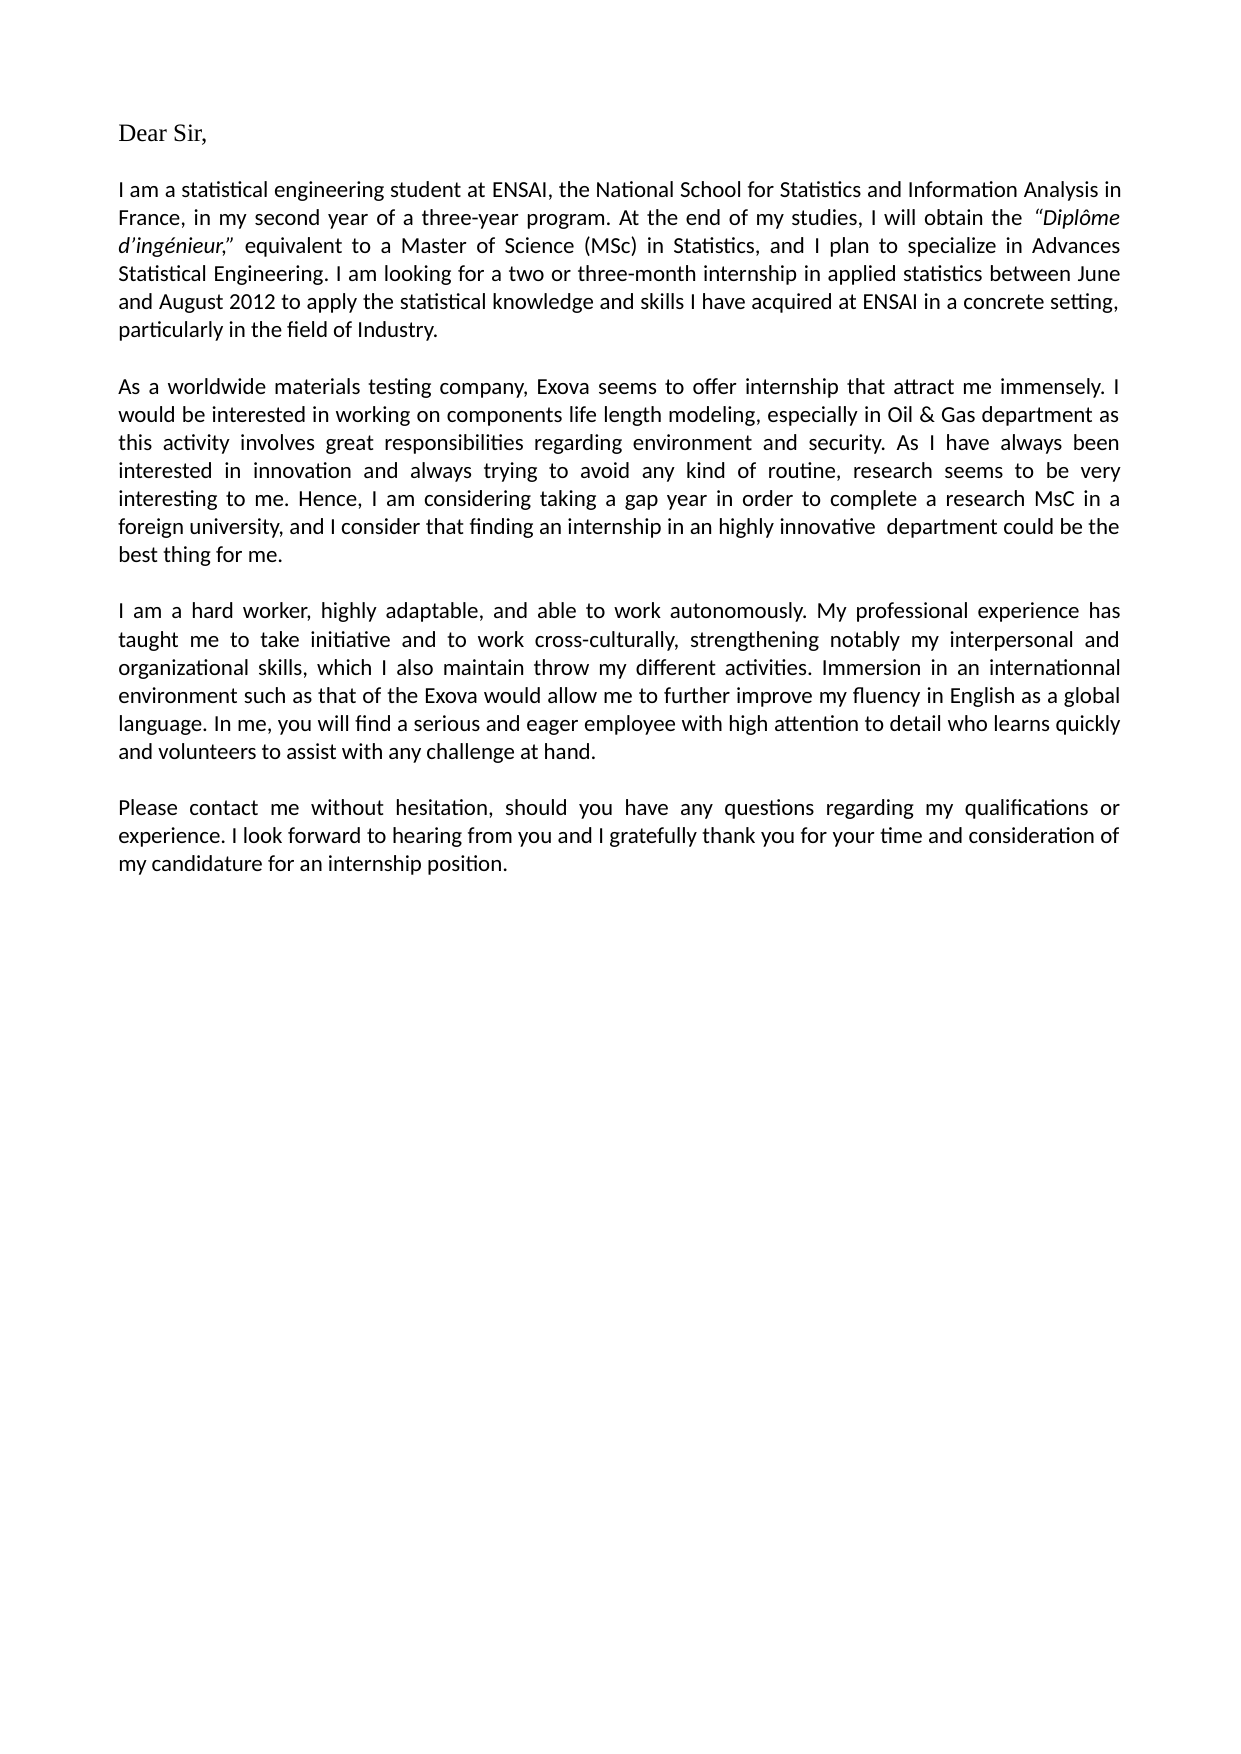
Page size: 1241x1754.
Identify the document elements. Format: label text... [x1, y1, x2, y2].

text I am a hard worker, highly adaptable, and able to work autonomously. My professional experience has taught me to take initiative and to work cross-culturally, strengthening notably my interpersonal and organizational skills, which I also maintain throw my different activities. Immersion in an internationnal environment such as that of the Exova would allow me to further improve my fluency in English as a global language. In me, you will find a serious and eager employee with high attention to detail who learns quickly and volunteers to assist with any challenge at hand. [118, 597, 1122, 765]
text As a worldwide materials testing company, Exova seems to offer internship that attract me immensely. I would be interested in working on components life length modeling, especially in Oil & Gas department as this activity involves great responsibilities regarding environment and security. As I have always been interested in innovation and always trying to avoid any kind of routine, research seems to be very interesting to me. Hence, I am considering taking a gap year in order to complete a research MsC in a foreign university, and I consider that finding an internship in an highly innovative department could be the best thing for me. [118, 372, 1122, 568]
text Please contact me without hesitation, should you have any questions regarding my qualifications or experience. I look forward to hearing from you and I gratefully thank you for your time and consideration of my candidature for an internship position. [118, 793, 1122, 877]
text Dear Sir, [118, 118, 1122, 147]
text I am a statistical engineering student at ENSAI, the National School for Statistics and Information Analysis in France, in my second year of a three-year program. At the end of my studies, I will obtain the “Diplôme d’ingénieur,” equivalent to a Master of Science (MSc) in Statistics, and I plan to specialize in Advances Statistical Engineering. I am looking for a two or three-month internship in applied statistics between June and August 2012 to apply the statistical knowledge and skills I have acquired at ENSAI in a concrete setting, particularly in the field of Industry. [118, 175, 1122, 343]
